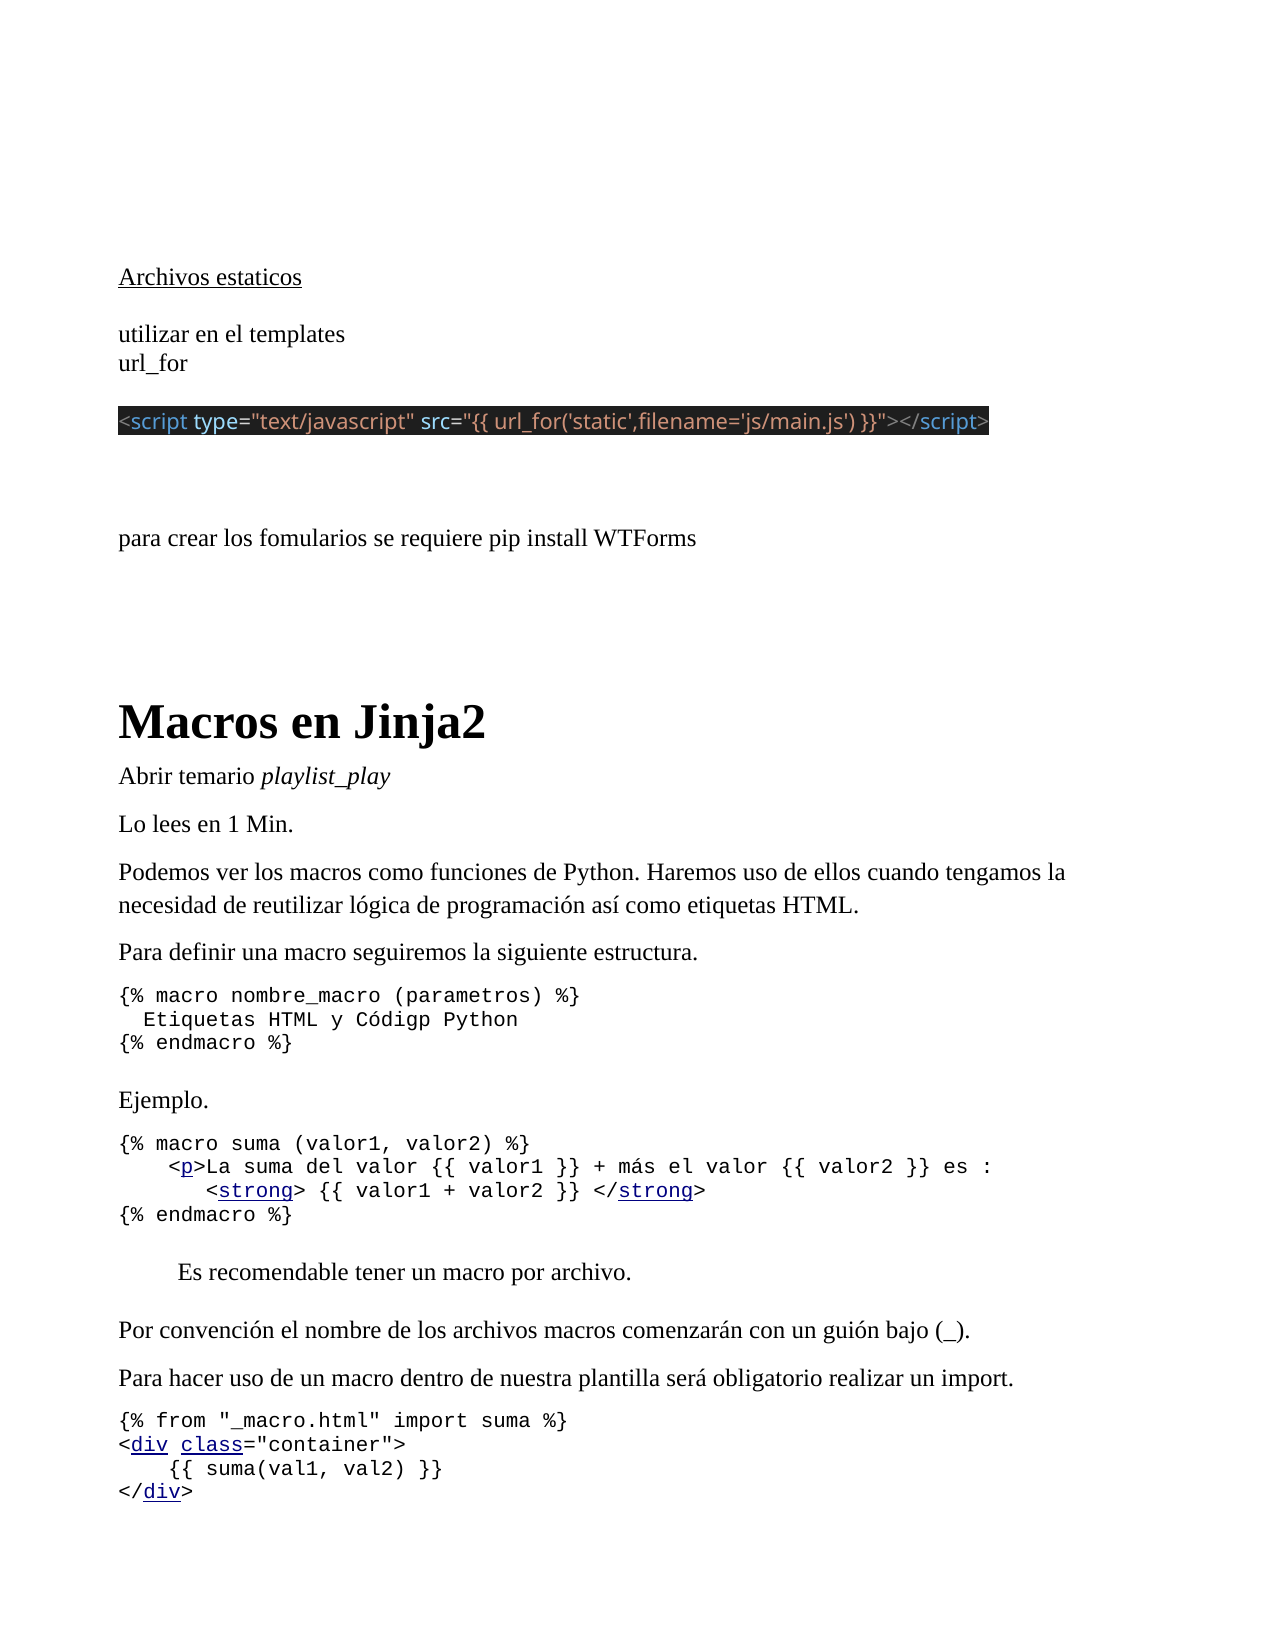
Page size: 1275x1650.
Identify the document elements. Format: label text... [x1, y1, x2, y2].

text url_for [118, 348, 1157, 377]
text {{ suma(val1, val2) }} [118, 1458, 1157, 1481]
text Por convención el nombre de los archivos macros comenzarán con un guión bajo (_). [118, 1315, 1157, 1344]
text Etiquetas HTML y Códigp Python [118, 1008, 1157, 1032]
text Para hacer uso de un macro dentro de nuestra plantilla será obligatorio realizar un import. [118, 1363, 1157, 1392]
text Es recomendable tener un macro por archivo. [177, 1257, 1098, 1286]
text Archivos estaticos [118, 262, 1157, 291]
text {% from "_macro.html" import suma %} [118, 1410, 1157, 1434]
subtitle Macros en Jinja2 [118, 691, 1157, 749]
text Para definir una macro seguiremos la siguiente estructura. [118, 937, 1157, 966]
text </div> [118, 1481, 1157, 1505]
text Abrir temario playlist_play [118, 761, 1157, 790]
text Lo lees en 1 Min. [118, 809, 1157, 838]
text Podemos ver los macros como funciones de Python. Haremos uso de ellos cuando tengamos la necesidad de reutilizar lógica de programación así como etiquetas HTML. [118, 857, 1157, 918]
text {% endmacro %} [118, 1204, 1157, 1227]
text <div class="container"> [118, 1434, 1157, 1458]
text {% macro nombre_macro (parametros) %} [118, 985, 1157, 1008]
text Ejemplo. [118, 1085, 1157, 1114]
text <p>La suma del valor {{ valor1 }} + más el valor {{ valor2 }} es : [118, 1157, 1157, 1180]
text para crear los fomularios se requiere pip install WTForms [118, 523, 1157, 551]
text <script type="text/javascript" src="{{ url_for('static',filename='js/main.js') }}"></script> [118, 406, 1157, 435]
text {% endmacro %} [118, 1032, 1157, 1056]
text <strong> {{ valor1 + valor2 }} </strong> [118, 1180, 1157, 1204]
text {% macro suma (valor1, valor2) %} [118, 1133, 1157, 1157]
text utilizar en el templates [118, 319, 1157, 348]
